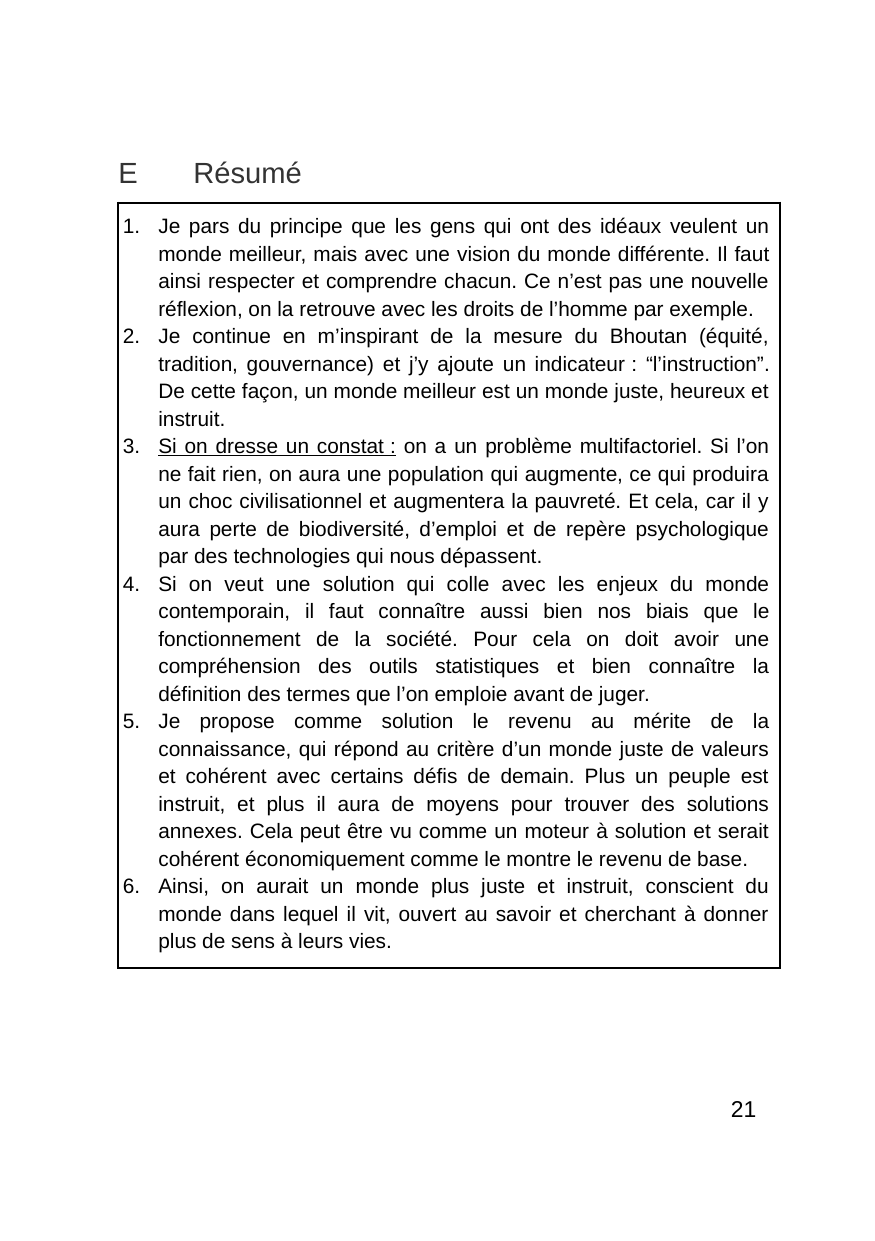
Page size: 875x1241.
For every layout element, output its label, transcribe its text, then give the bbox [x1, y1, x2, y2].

table_header Je pars du principe que les gens qui ont des idéaux veulent un monde meilleur, mais avec une vision du monde différente. Il faut ainsi respecter et comprendre chacun. Ce n’est pas une nouvelle réflexion, on la retrouve avec les droits de l’homme par exemple. Je continue en m’inspirant de la mesure du Bhoutan (équité, tradition, gouvernance) et j’y ajoute un indicateur : “l’instruction”. De cette façon, un monde meilleur est un monde juste, heureux et instruit. Si on dresse un constat : on a un problème multifactoriel. Si l’on ne fait rien, on aura une population qui augmente, ce qui produira un choc civilisationnel et augmentera la pauvreté. Et cela, car il y aura perte de biodiversité, d’emploi et de repère psychologique par des technologies qui nous dépassent. Si on veut une solution qui colle avec les enjeux du monde contemporain, il faut connaître aussi bien nos biais que le fonctionnement de la société. Pour cela on doit avoir une compréhension des outils statistiques et bien connaître la définition des termes que l’on emploie avant de juger. Je propose comme solution le revenu au mérite de la connaissance, qui répond au critère d’un monde juste de valeurs et cohérent avec certains défis de demain. Plus un peuple est instruit, et plus il aura de moyens pour trouver des solutions annexes. Cela peut être vu comme un moteur à solution et serait cohérent économiquement comme le montre le revenu de base. Ainsi, on aurait un monde plus juste et instruit, conscient du monde dans lequel il vit, ouvert au savoir et cherchant à donner plus de sens à leurs vies. [119, 204, 779, 967]
subtitle Résumé [118, 156, 756, 189]
